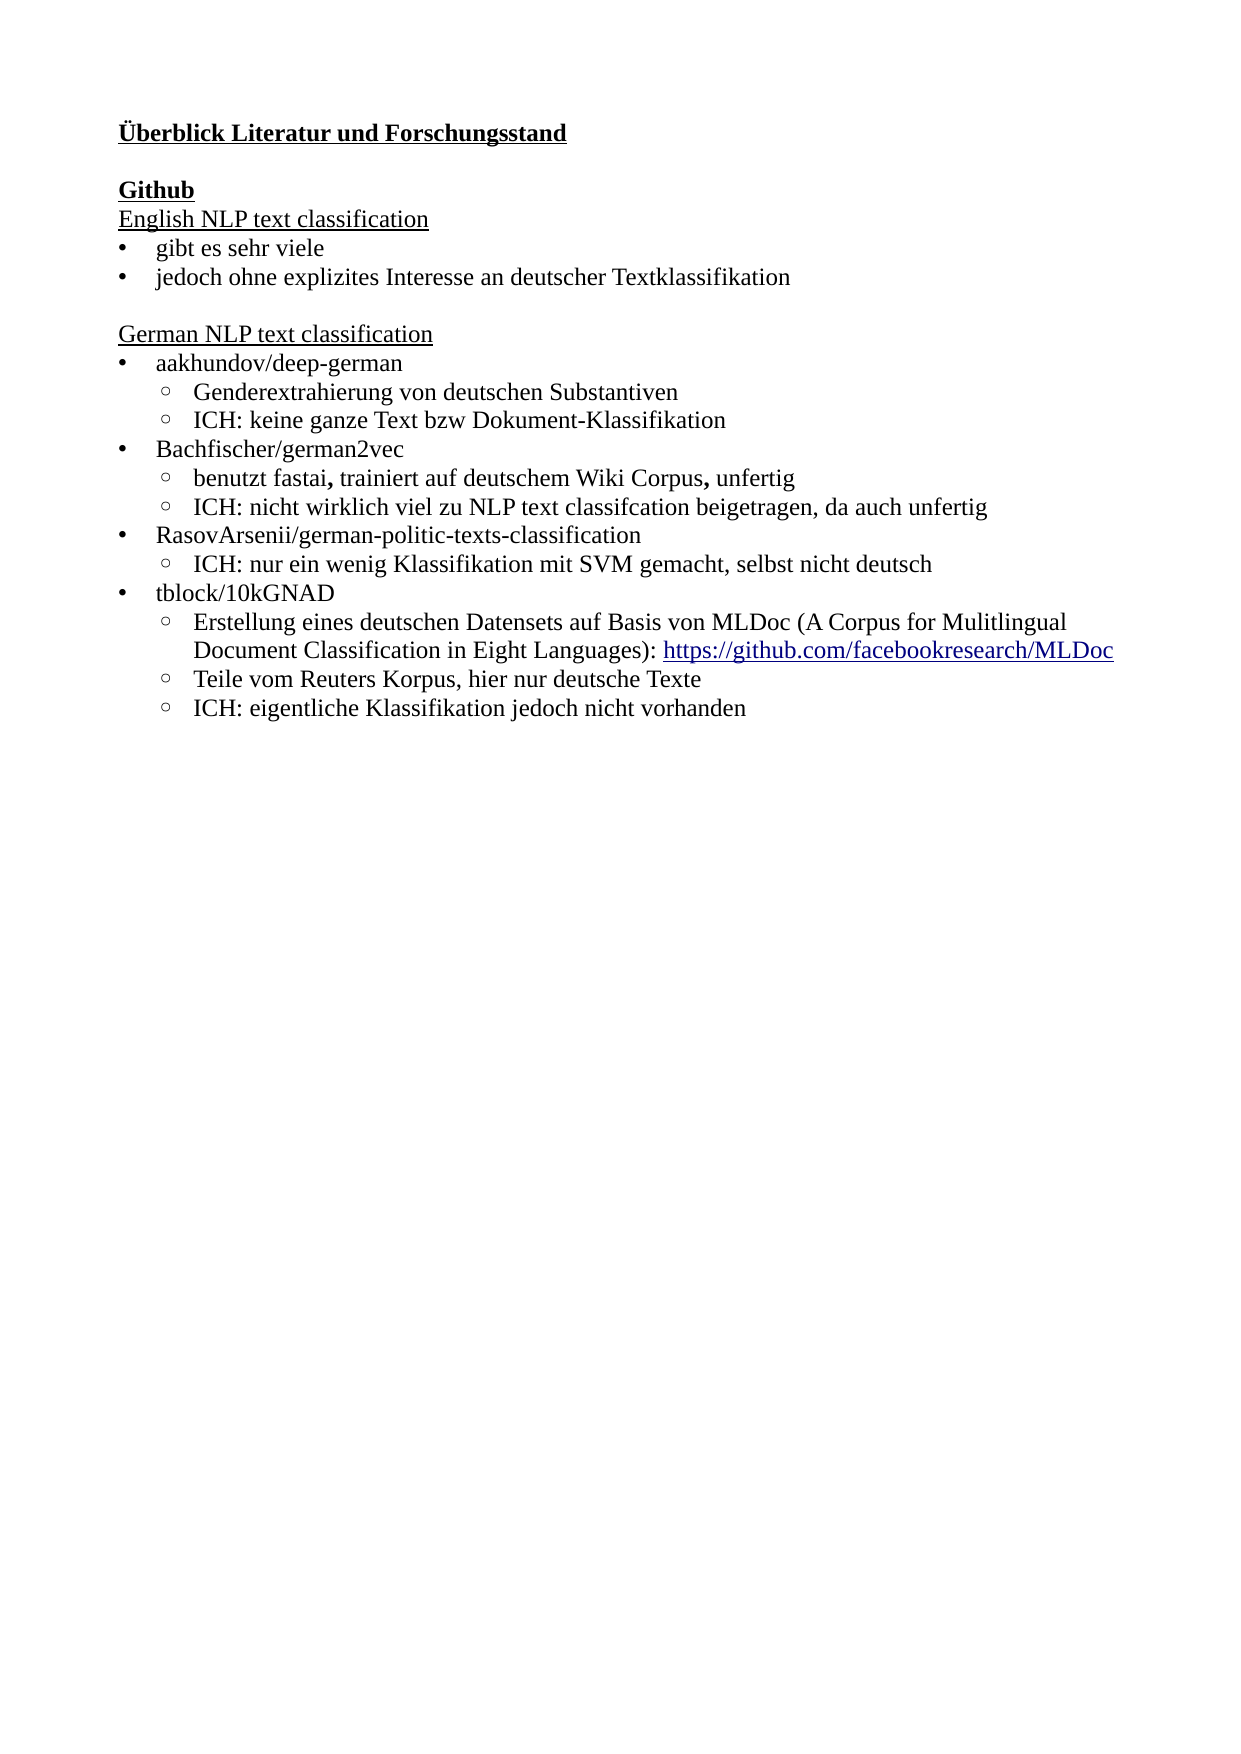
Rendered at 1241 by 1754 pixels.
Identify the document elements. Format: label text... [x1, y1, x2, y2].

list ICH: nicht wirklich viel zu NLP text classifcation beigetragen, da auch unfertig [156, 492, 1122, 521]
list ICH: eigentliche Klassifikation jedoch nicht vorhanden [156, 693, 1122, 722]
list benutzt fastai, trainiert auf deutschem Wiki Corpus, unfertig [156, 463, 1122, 492]
list Teile vom Reuters Korpus, hier nur deutsche Texte [156, 664, 1122, 693]
list Bachfischer/german2vec [118, 434, 1122, 463]
text German NLP text classification [118, 319, 1122, 348]
list jedoch ohne explizites Interesse an deutscher Textklassifikation [118, 262, 1122, 291]
list ICH: keine ganze Text bzw Dokument-Klassifikation [156, 406, 1122, 434]
list Genderextrahierung von deutschen Substantiven [156, 377, 1122, 406]
list aakhundov/deep-german [118, 348, 1122, 377]
list tblock/10kGNAD [118, 578, 1122, 607]
list gibt es sehr viele [118, 233, 1122, 262]
list ICH: nur ein wenig Klassifikation mit SVM gemacht, selbst nicht deutsch [156, 549, 1122, 578]
text Github [118, 176, 1122, 204]
text English NLP text classification [118, 204, 1122, 233]
list RasovArsenii/german-politic-texts-classification [118, 521, 1122, 549]
text Überblick Literatur und Forschungsstand [118, 118, 1122, 147]
list Erstellung eines deutschen Datensets auf Basis von MLDoc (A Corpus for Mulitlingual Document Classification in Eight Languages): https://github.com/facebookresearch/MLDoc [156, 607, 1122, 664]
